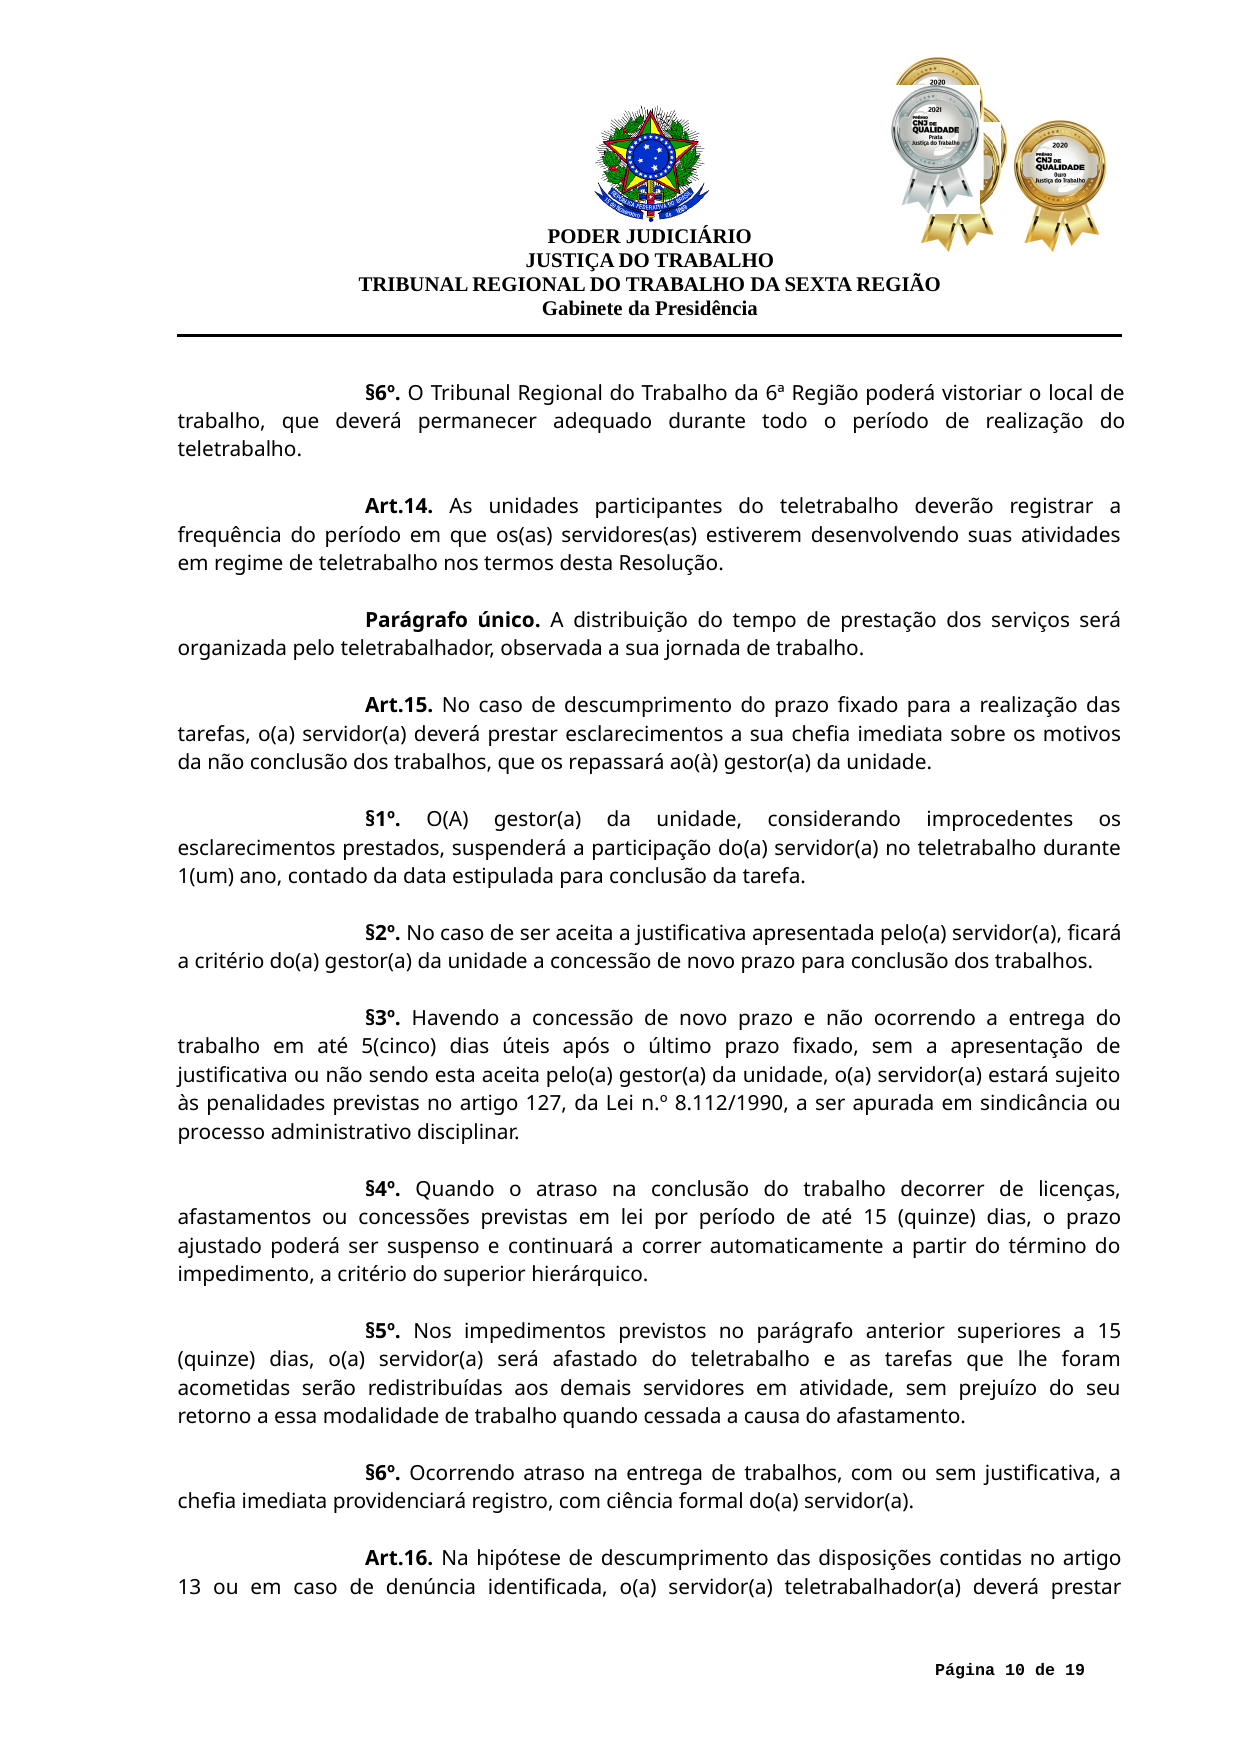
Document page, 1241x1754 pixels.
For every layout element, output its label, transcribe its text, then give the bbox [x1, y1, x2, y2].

text §1º. O(A) gestor(a) da unidade, considerando improcedentes os esclarecimentos prestados, suspenderá a participação do(a) servidor(a) no teletrabalho durante 1(um) ano, contado da data estipulada para conclusão da tarefa. [177, 804, 1122, 889]
text §6º. Ocorrendo atraso na entrega de trabalhos, com ou sem justificativa, a chefia imediata providenciará registro, com ciência formal do(a) servidor(a). [177, 1458, 1122, 1515]
text Art.14. As unidades participantes do teletrabalho deverão registrar a frequência do período em que os(as) servidores(as) estiverem desenvolvendo suas atividades em regime de teletrabalho nos termos desta Resolução. [177, 491, 1122, 577]
picture [891, 56, 1008, 252]
text §3º. Havendo a concessão de novo prazo e não ocorrendo a entrega do trabalho em até 5(cinco) dias úteis após o último prazo fixado, sem a apresentação de justificativa ou não sendo esta aceita pelo(a) gestor(a) da unidade, o(a) servidor(a) estará sujeito às penalidades previstas no artigo 127, da Lei n.º 8.112/1990, a ser apurada em sindicância ou processo administrativo disciplinar. [177, 1003, 1122, 1145]
text §6º. O Tribunal Regional do Trabalho da 6ª Região poderá vistoriar o local de trabalho, que deverá permanecer adequado durante todo o período de realização do teletrabalho. [177, 378, 1126, 463]
text Art.16. Na hipótese de descumprimento das disposições contidas no artigo 13 ou em caso de denúncia identificada, o(a) servidor(a) teletrabalhador(a) deverá prestar [177, 1543, 1122, 1600]
picture [588, 102, 712, 224]
text Parágrafo único. A distribuição do tempo de prestação dos serviços será organizada pelo teletrabalhador, observada a sua jornada de trabalho. [177, 605, 1122, 662]
text §5º. Nos impedimentos previstos no parágrafo anterior superiores a 15 (quinze) dias, o(a) servidor(a) será afastado do teletrabalho e as tarefas que lhe foram acometidas serão redistribuídas aos demais servidores em atividade, sem prejuízo do seu retorno a essa modalidade de trabalho quando cessada a causa do afastamento. [177, 1316, 1122, 1430]
text §4º. Quando o atraso na conclusão do trabalho decorrer de licenças, afastamentos ou concessões previstas em lei por período de até 15 (quinze) dias, o prazo ajustado poderá ser suspenso e continuará a correr automaticamente a partir do término do impedimento, a critério do superior hierárquico. [177, 1174, 1122, 1288]
text Art.15. No caso de descumprimento do prazo fixado para a realização das tarefas, o(a) servidor(a) deverá prestar esclarecimentos a sua chefia imediata sobre os motivos da não conclusão dos trabalhos, que os repassará ao(à) gestor(a) da unidade. [177, 690, 1122, 776]
picture [1013, 119, 1107, 253]
text §2º. No caso de ser aceita a justificativa apresentada pelo(a) servidor(a), ficará a critério do(a) gestor(a) da unidade a concessão de novo prazo para conclusão dos trabalhos. [177, 918, 1122, 975]
